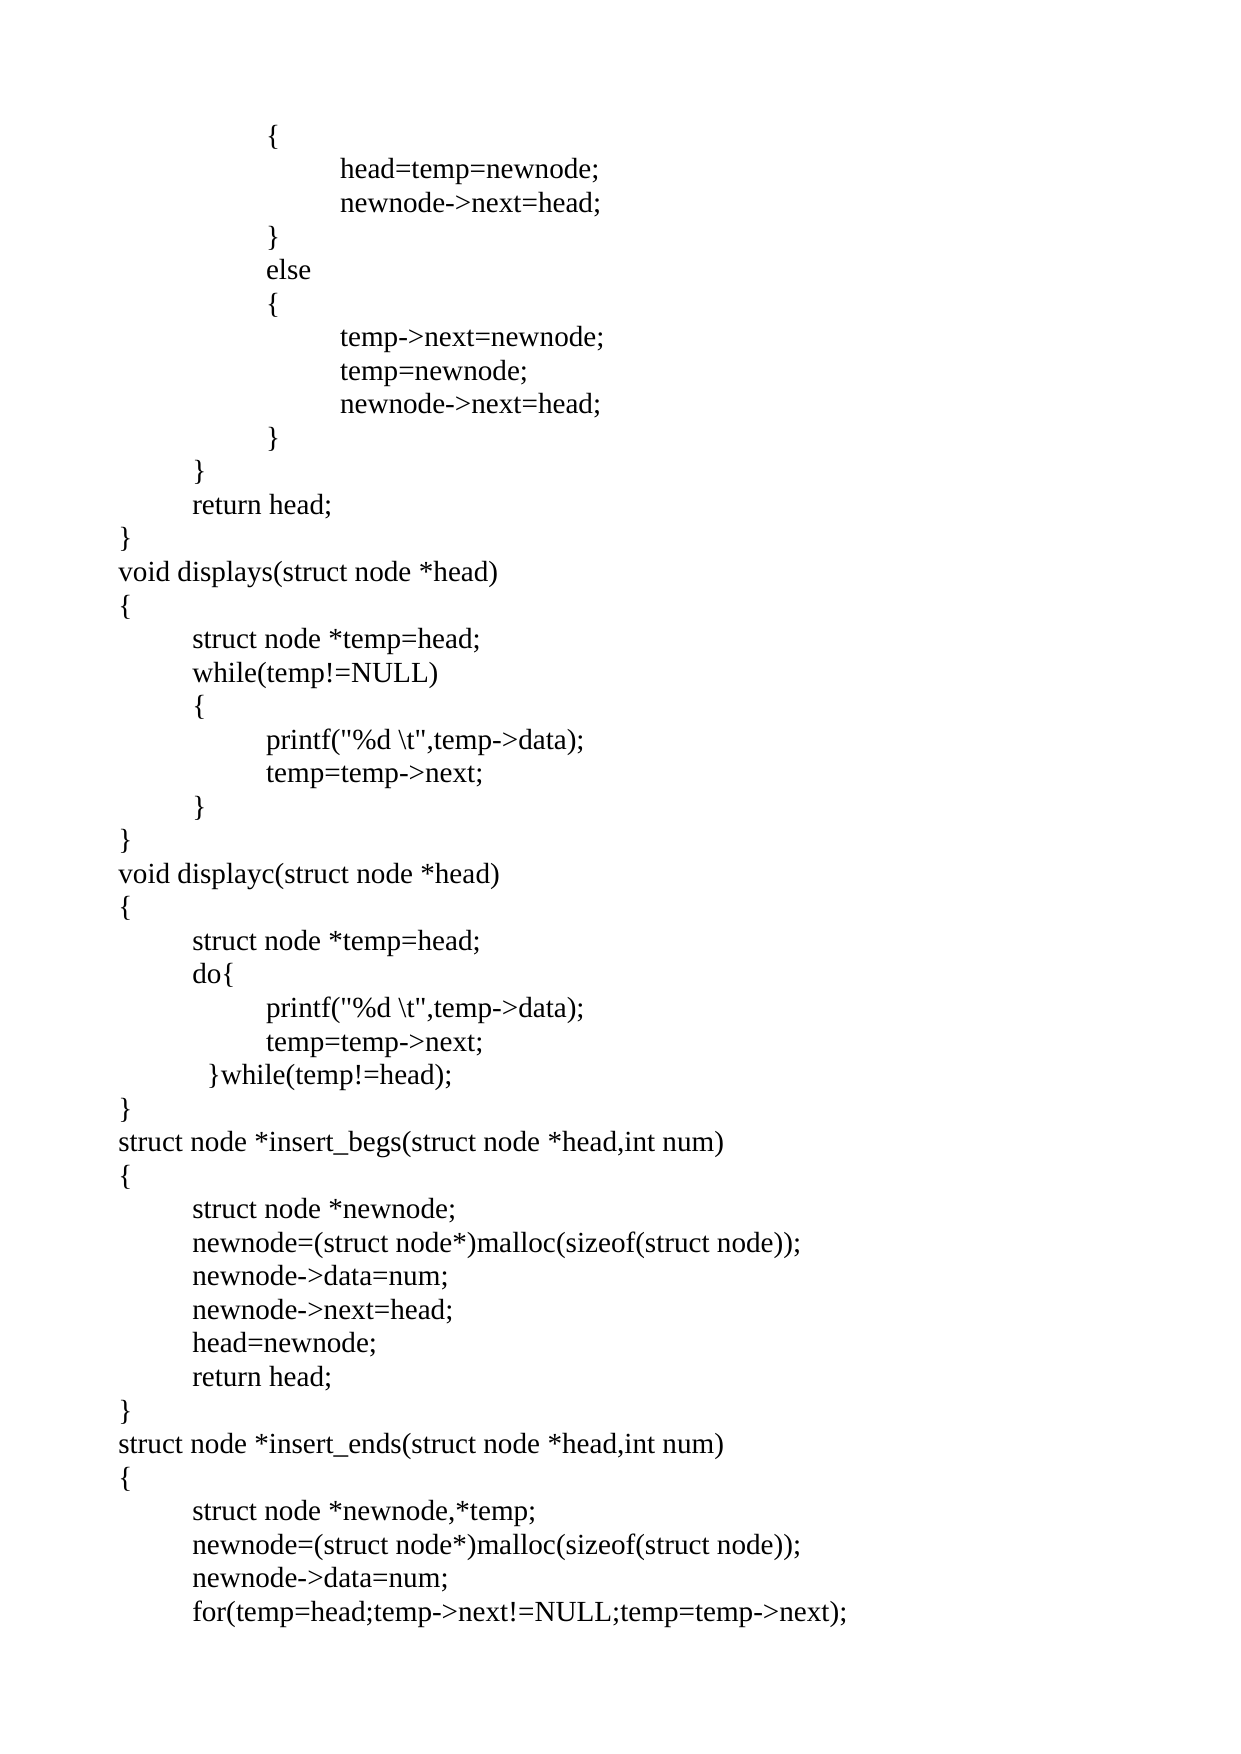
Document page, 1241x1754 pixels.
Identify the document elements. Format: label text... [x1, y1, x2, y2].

text { [118, 286, 1122, 319]
text { [118, 588, 1122, 621]
text do{ [118, 957, 1122, 990]
text { [118, 118, 1122, 152]
text for(temp=head;temp->next!=NULL;temp=temp->next); [118, 1594, 1122, 1627]
text newnode->data=num; [118, 1258, 1122, 1292]
text newnode=(struct node*)malloc(sizeof(struct node)); [118, 1225, 1122, 1258]
text } [118, 453, 1122, 487]
text head=temp=newnode; [118, 152, 1122, 185]
text temp=temp->next; [118, 755, 1122, 789]
text } [118, 420, 1122, 453]
text else [118, 252, 1122, 286]
text printf("%d \t",temp->data); [118, 990, 1122, 1024]
text while(temp!=NULL) [118, 655, 1122, 688]
text struct node *newnode,*temp; [118, 1493, 1122, 1527]
text void displays(struct node *head) [118, 554, 1122, 588]
text return head; [118, 487, 1122, 521]
text } [118, 219, 1122, 252]
text } [118, 521, 1122, 554]
text newnode->next=head; [118, 1292, 1122, 1326]
text struct node *newnode; [118, 1191, 1122, 1225]
text { [118, 889, 1122, 923]
text temp=temp->next; [118, 1024, 1122, 1057]
text return head; [118, 1359, 1122, 1393]
text printf("%d \t",temp->data); [118, 722, 1122, 755]
text struct node *temp=head; [118, 621, 1122, 655]
text void displayc(struct node *head) [118, 856, 1122, 889]
text { [118, 1460, 1122, 1493]
text newnode->next=head; [118, 185, 1122, 219]
text }while(temp!=head); [118, 1057, 1122, 1091]
text } [118, 1091, 1122, 1124]
text newnode->data=num; [118, 1560, 1122, 1594]
text struct node *insert_ends(struct node *head,int num) [118, 1426, 1122, 1460]
text newnode->next=head; [118, 386, 1122, 420]
text { [118, 688, 1122, 722]
text { [118, 1158, 1122, 1191]
text newnode=(struct node*)malloc(sizeof(struct node)); [118, 1527, 1122, 1560]
text temp->next=newnode; [118, 319, 1122, 353]
text struct node *temp=head; [118, 923, 1122, 957]
text } [118, 822, 1122, 856]
text head=newnode; [118, 1326, 1122, 1359]
text } [118, 1393, 1122, 1426]
text } [118, 789, 1122, 822]
text temp=newnode; [118, 353, 1122, 386]
text struct node *insert_begs(struct node *head,int num) [118, 1124, 1122, 1158]
